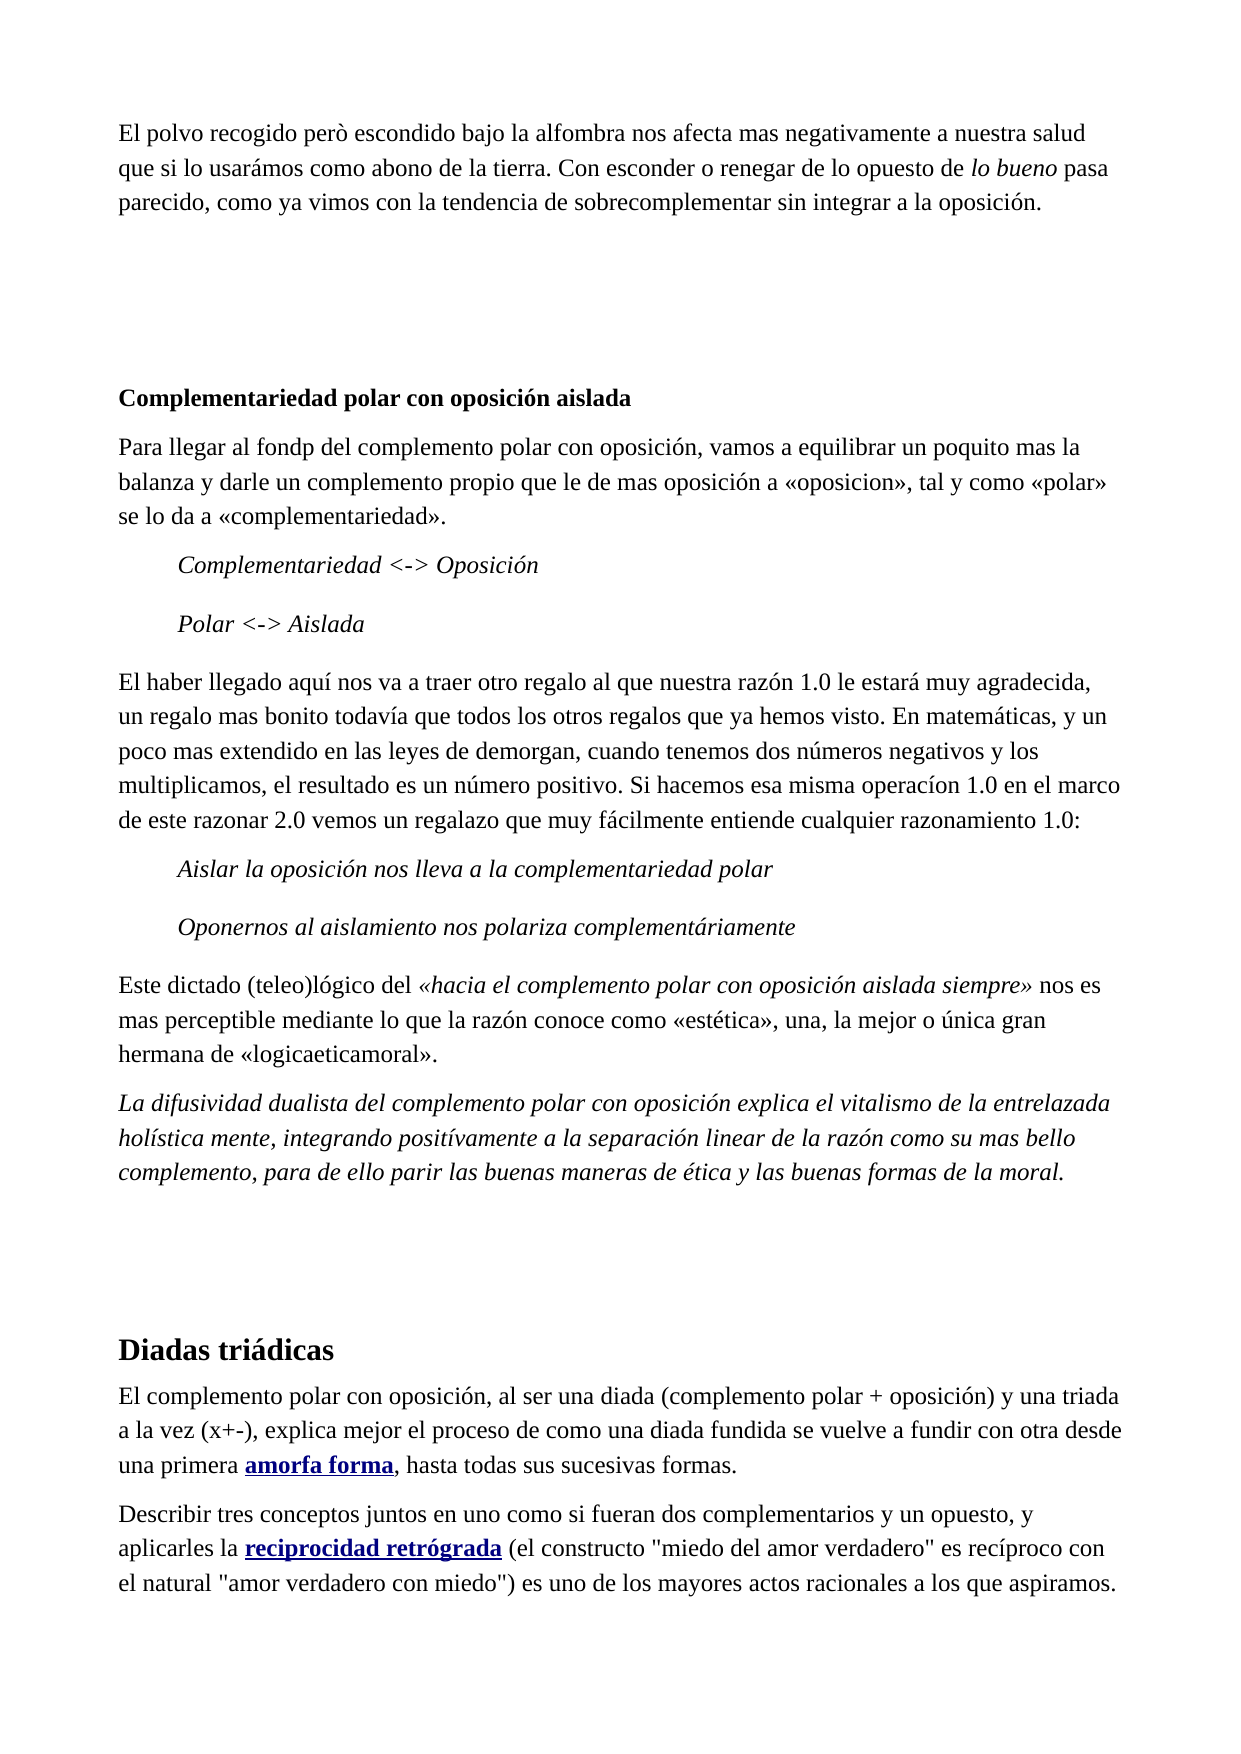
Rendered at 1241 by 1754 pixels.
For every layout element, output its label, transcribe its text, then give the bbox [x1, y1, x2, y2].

text El complemento polar con oposición, al ser una diada (complemento polar + oposición) y una triada a la vez (x+-), explica mejor el proceso de como una diada fundida se vuelve a fundir con otra desde una primera amorfa forma, hasta todas sus sucesivas formas. [118, 1381, 1122, 1479]
text Polar <-> Aislada [177, 609, 1063, 637]
text Oponernos al aislamiento nos polariza complementáriamente [177, 912, 1063, 941]
text Este dictado (teleo)lógico del «hacia el complemento polar con oposición aislada siempre» nos es mas perceptible mediante lo que la razón conoce como «estética», una, la mejor o única gran hermana de «logicaeticamoral». [118, 970, 1122, 1068]
text Aislar la oposición nos lleva a la complementariedad polar [177, 854, 1063, 883]
text La difusividad dualista del complemento polar con oposición explica el vitalismo de la entrelazada holística mente, integrando positívamente a la separación linear de la razón como su mas bello complemento, para de ello parir las buenas maneras de ética y las buenas formas de la moral. [118, 1088, 1122, 1186]
text Describir tres conceptos juntos en uno como si fueran dos complementarios y un opuesto, y aplicarles la reciprocidad retrógrada (el constructo "miedo del amor verdadero" es recíproco con el natural "amor verdadero con miedo") es uno de los mayores actos racionales a los que aspiramos. [118, 1499, 1122, 1597]
text El haber llegado aquí nos va a traer otro regalo al que nuestra razón 1.0 le estará muy agradecida, un regalo mas bonito todavía que todos los otros regalos que ya hemos visto. En matemáticas, y un poco mas extendido en las leyes de demorgan, cuando tenemos dos números negativos y los multiplicamos, el resultado es un número positivo. Si hacemos esa misma operacíon 1.0 en el marco de este razonar 2.0 vemos un regalazo que muy fácilmente entiende cualquier razonamiento 1.0: [118, 667, 1122, 833]
subtitle Diadas triádicas [118, 1325, 1122, 1368]
text Complementariedad <-> Oposición [177, 550, 1063, 579]
text Para llegar al fondp del complemento polar con oposición, vamos a equilibrar un poquito mas la balanza y darle un complemento propio que le de mas oposición a «oposicion», tal y como «polar» se lo da a «complementariedad». [118, 432, 1122, 530]
text El polvo recogido però escondido bajo la alfombra nos afecta mas negativamente a nuestra salud que si lo usarámos como abono de la tierra. Con esconder o renegar de lo opuesto de lo bueno pasa parecido, como ya vimos con la tendencia de sobrecomplementar sin integrar a la oposición. [118, 118, 1122, 216]
text Complementariedad polar con oposición aislada [118, 383, 1122, 412]
